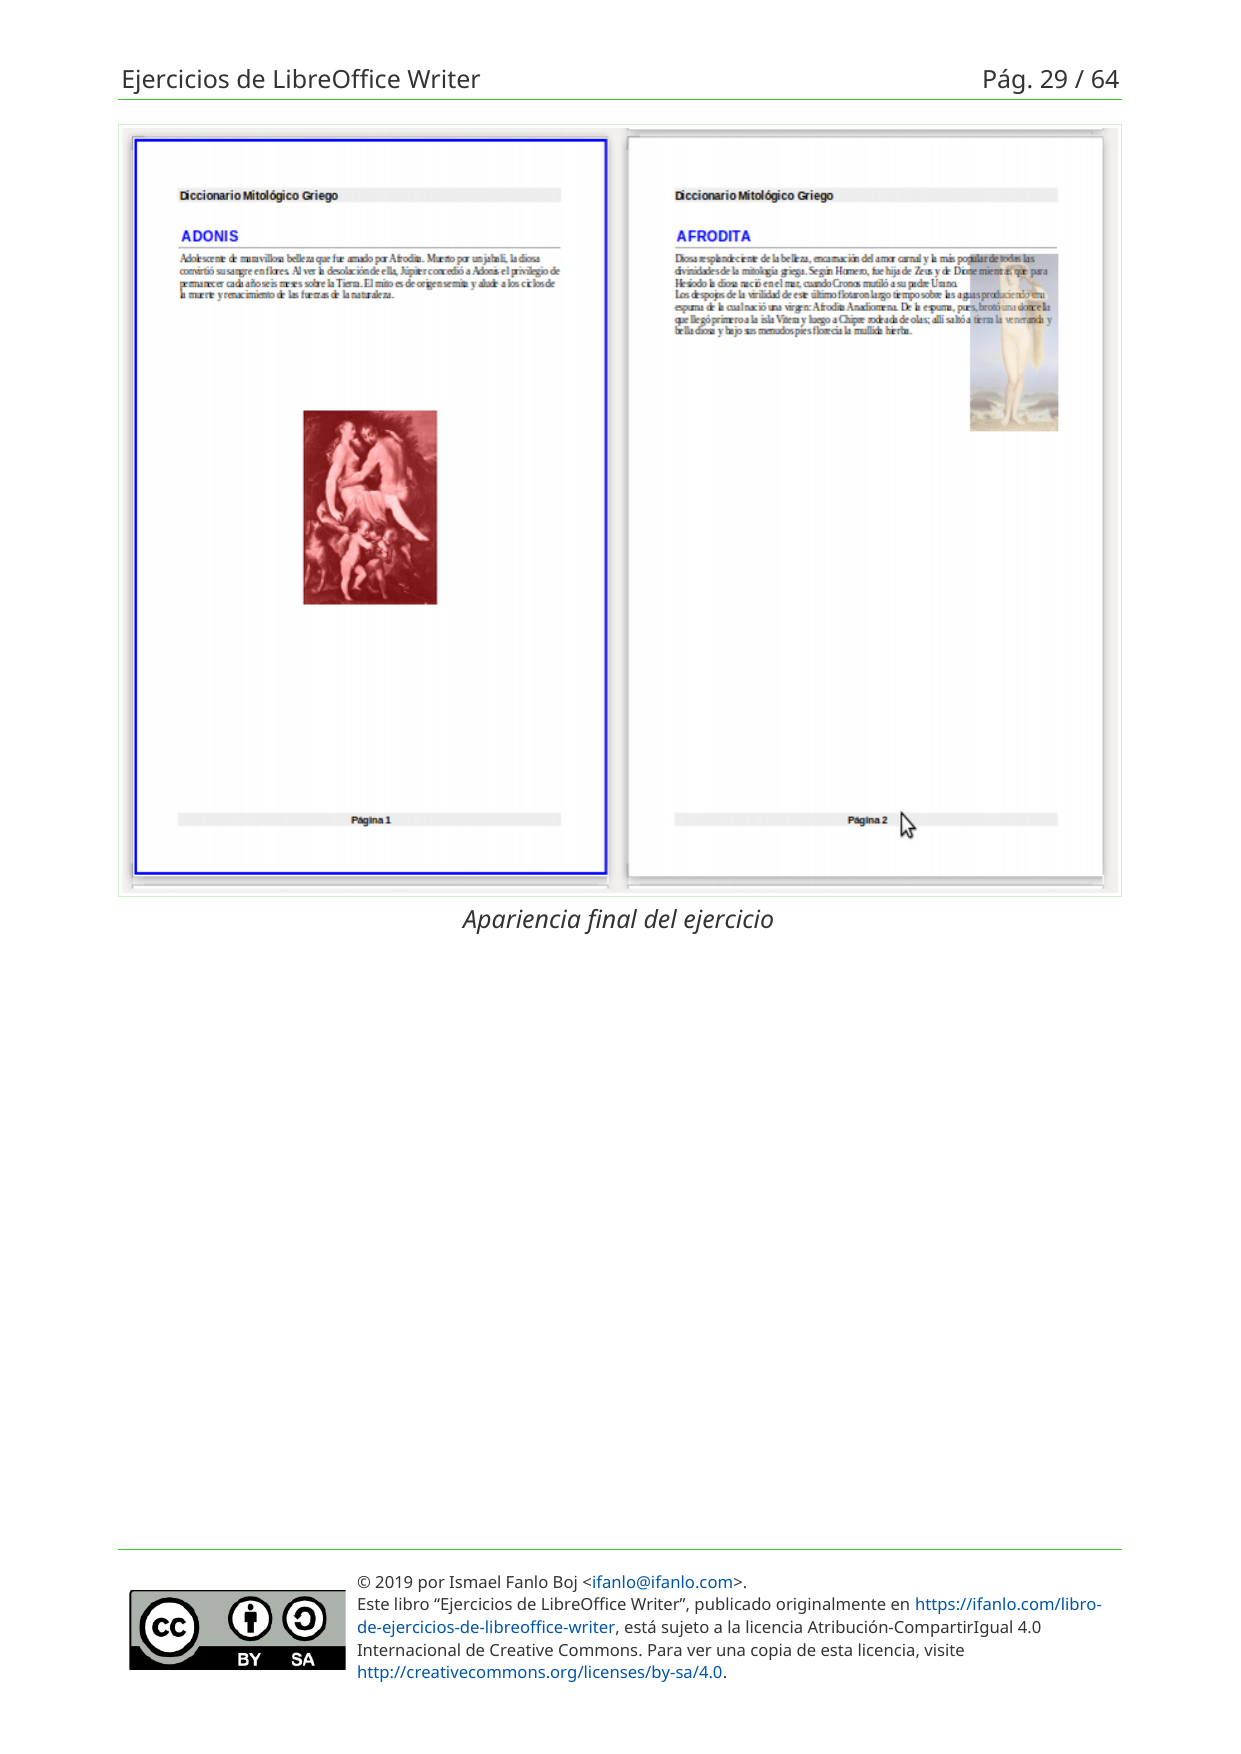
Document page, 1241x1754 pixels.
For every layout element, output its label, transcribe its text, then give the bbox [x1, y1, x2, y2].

text [119, 125, 1121, 896]
text Apariencia final del ejercicio [118, 897, 1122, 936]
picture [129, 1590, 346, 1670]
picture [122, 128, 1118, 893]
